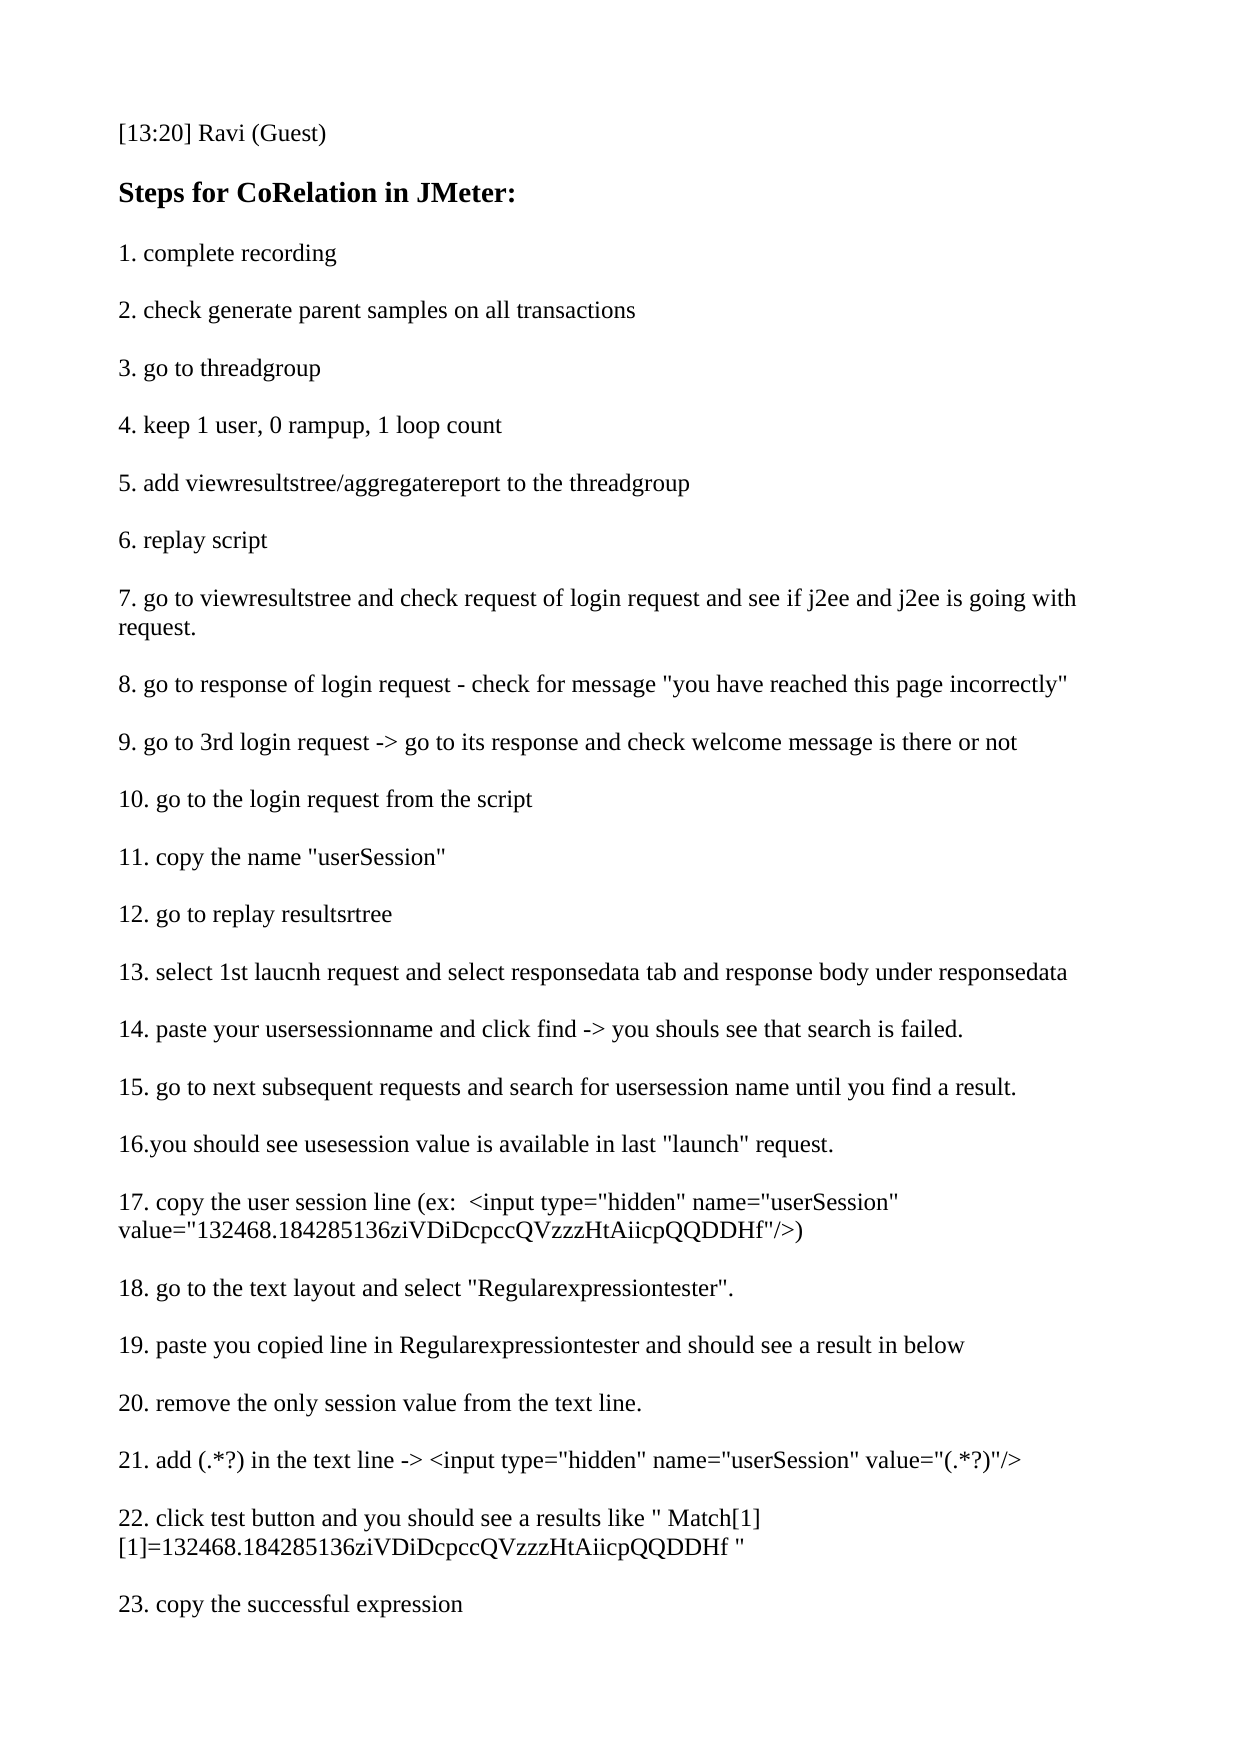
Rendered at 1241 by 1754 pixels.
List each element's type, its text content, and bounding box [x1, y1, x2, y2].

text 12. go to replay resultsrtree [118, 899, 1122, 928]
text 6. replay script [118, 525, 1122, 554]
text 2. check generate parent samples on all transactions [118, 295, 1122, 324]
text 14. paste your usersessionname and click find -> you shouls see that search is failed. [118, 1014, 1122, 1043]
text 8. go to response of login request - check for message "you have reached this page incorrectly" [118, 669, 1122, 698]
text 22. click test button and you should see a results like " Match[1][1]=132468.184285136ziVDiDcpccQVzzzHtAiicpQQDDHf " [118, 1503, 1122, 1560]
text 17. copy the user session line (ex: <input type="hidden" name="userSession" value="132468.184285136ziVDiDcpccQVzzzHtAiicpQQDDHf"/>) [118, 1187, 1122, 1244]
text 10. go to the login request from the script [118, 784, 1122, 813]
text [13:20] Ravi (Guest) [118, 118, 1122, 147]
text 1. complete recording [118, 238, 1122, 267]
text Steps for CoRelation in JMeter: [118, 176, 1122, 209]
text 15. go to next subsequent requests and search for usersession name until you find a result. [118, 1072, 1122, 1100]
text 19. paste you copied line in Regularexpressiontester and should see a result in below [118, 1330, 1122, 1359]
text 11. copy the name "userSession" [118, 842, 1122, 870]
text 4. keep 1 user, 0 rampup, 1 loop count [118, 410, 1122, 439]
text 9. go to 3rd login request -> go to its response and check welcome message is there or not [118, 727, 1122, 755]
text 21. add (.*?) in the text line -> <input type="hidden" name="userSession" value="(.*?)"/> [118, 1445, 1122, 1474]
text 13. select 1st laucnh request and select responsedata tab and response body under responsedata [118, 957, 1122, 985]
text 7. go to viewresultstree and check request of login request and see if j2ee and j2ee is going with request. [118, 583, 1122, 640]
text 5. add viewresultstree/aggregatereport to the threadgroup [118, 468, 1122, 497]
text 3. go to threadgroup [118, 353, 1122, 382]
text 23. copy the successful expression [118, 1589, 1122, 1618]
text 20. remove the only session value from the text line. [118, 1388, 1122, 1417]
text 18. go to the text layout and select "Regularexpressiontester". [118, 1273, 1122, 1302]
text 16.you should see usesession value is available in last "launch" request. [118, 1129, 1122, 1158]
